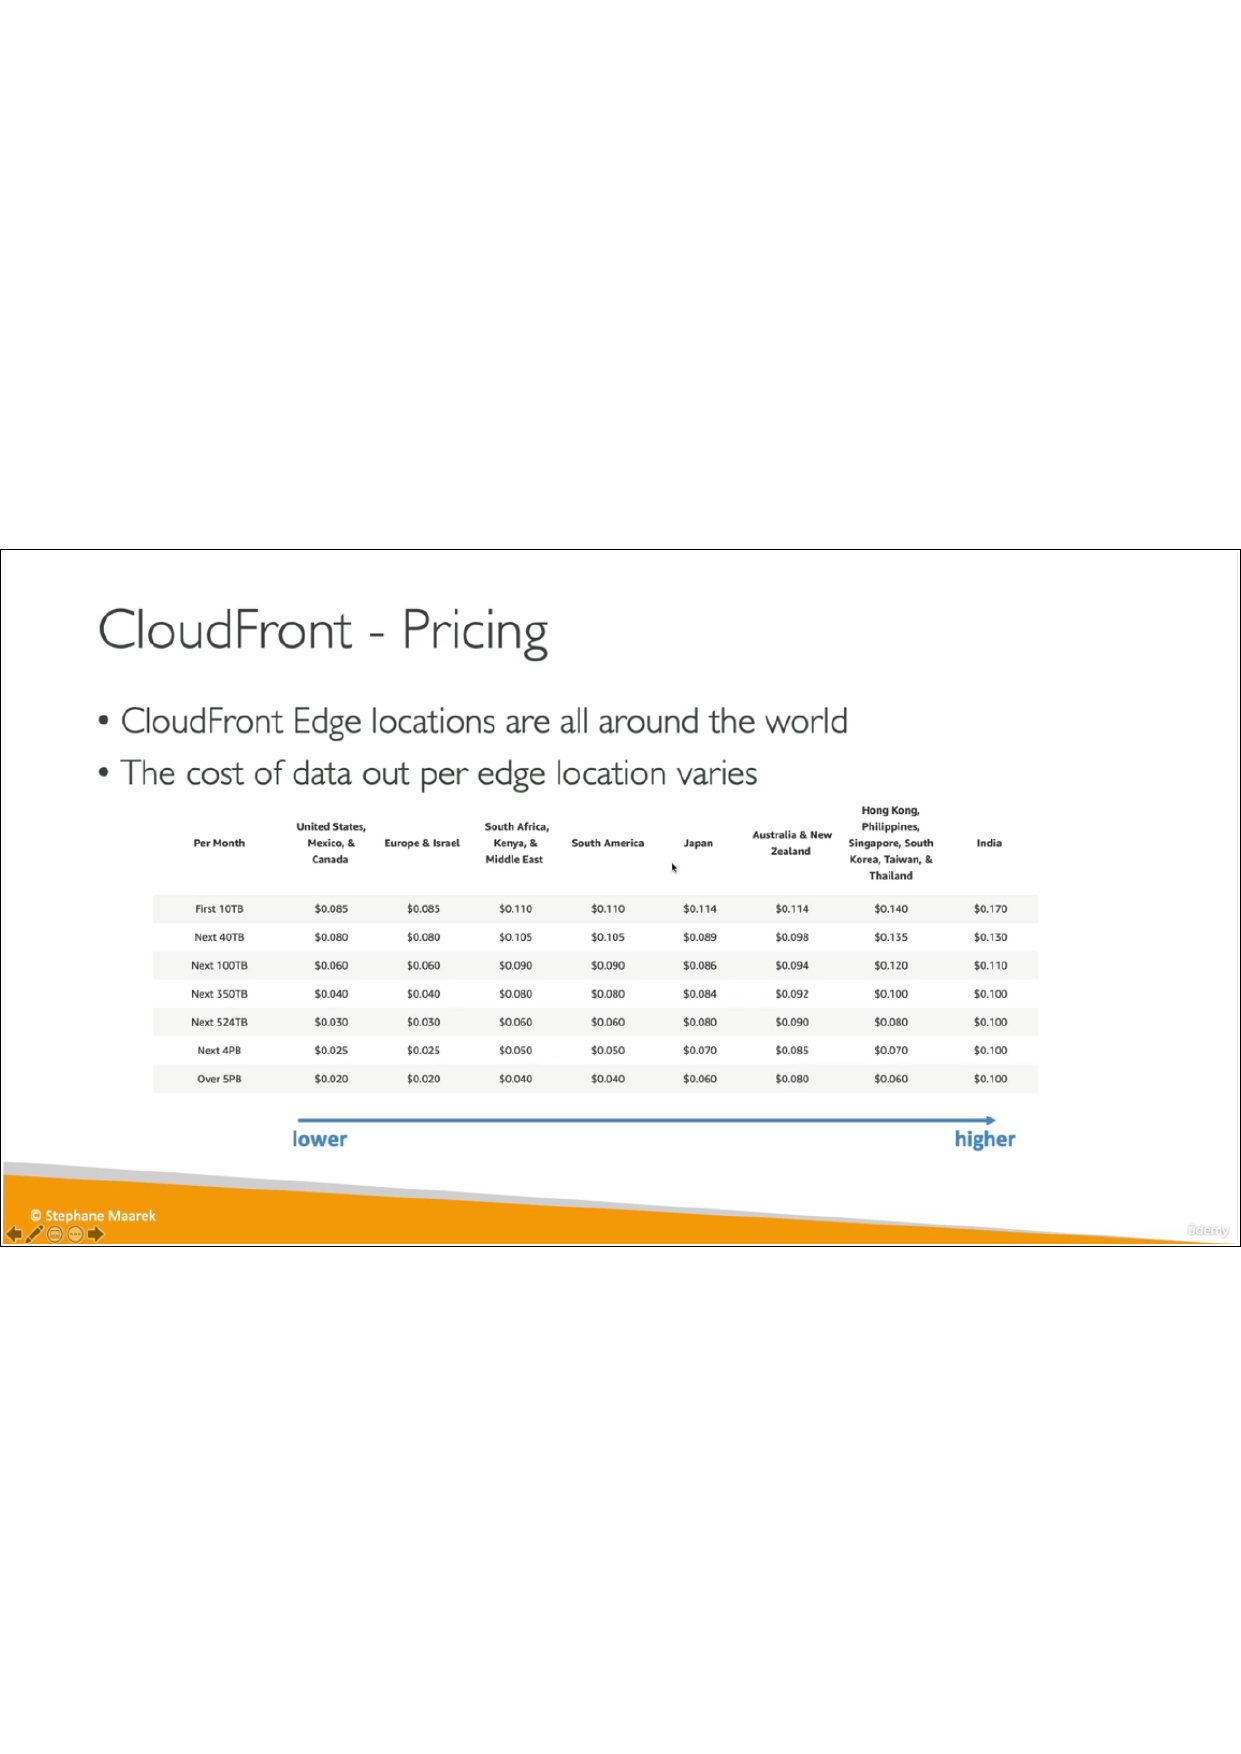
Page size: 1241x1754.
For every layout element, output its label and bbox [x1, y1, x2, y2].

picture [3, 552, 1238, 1244]
